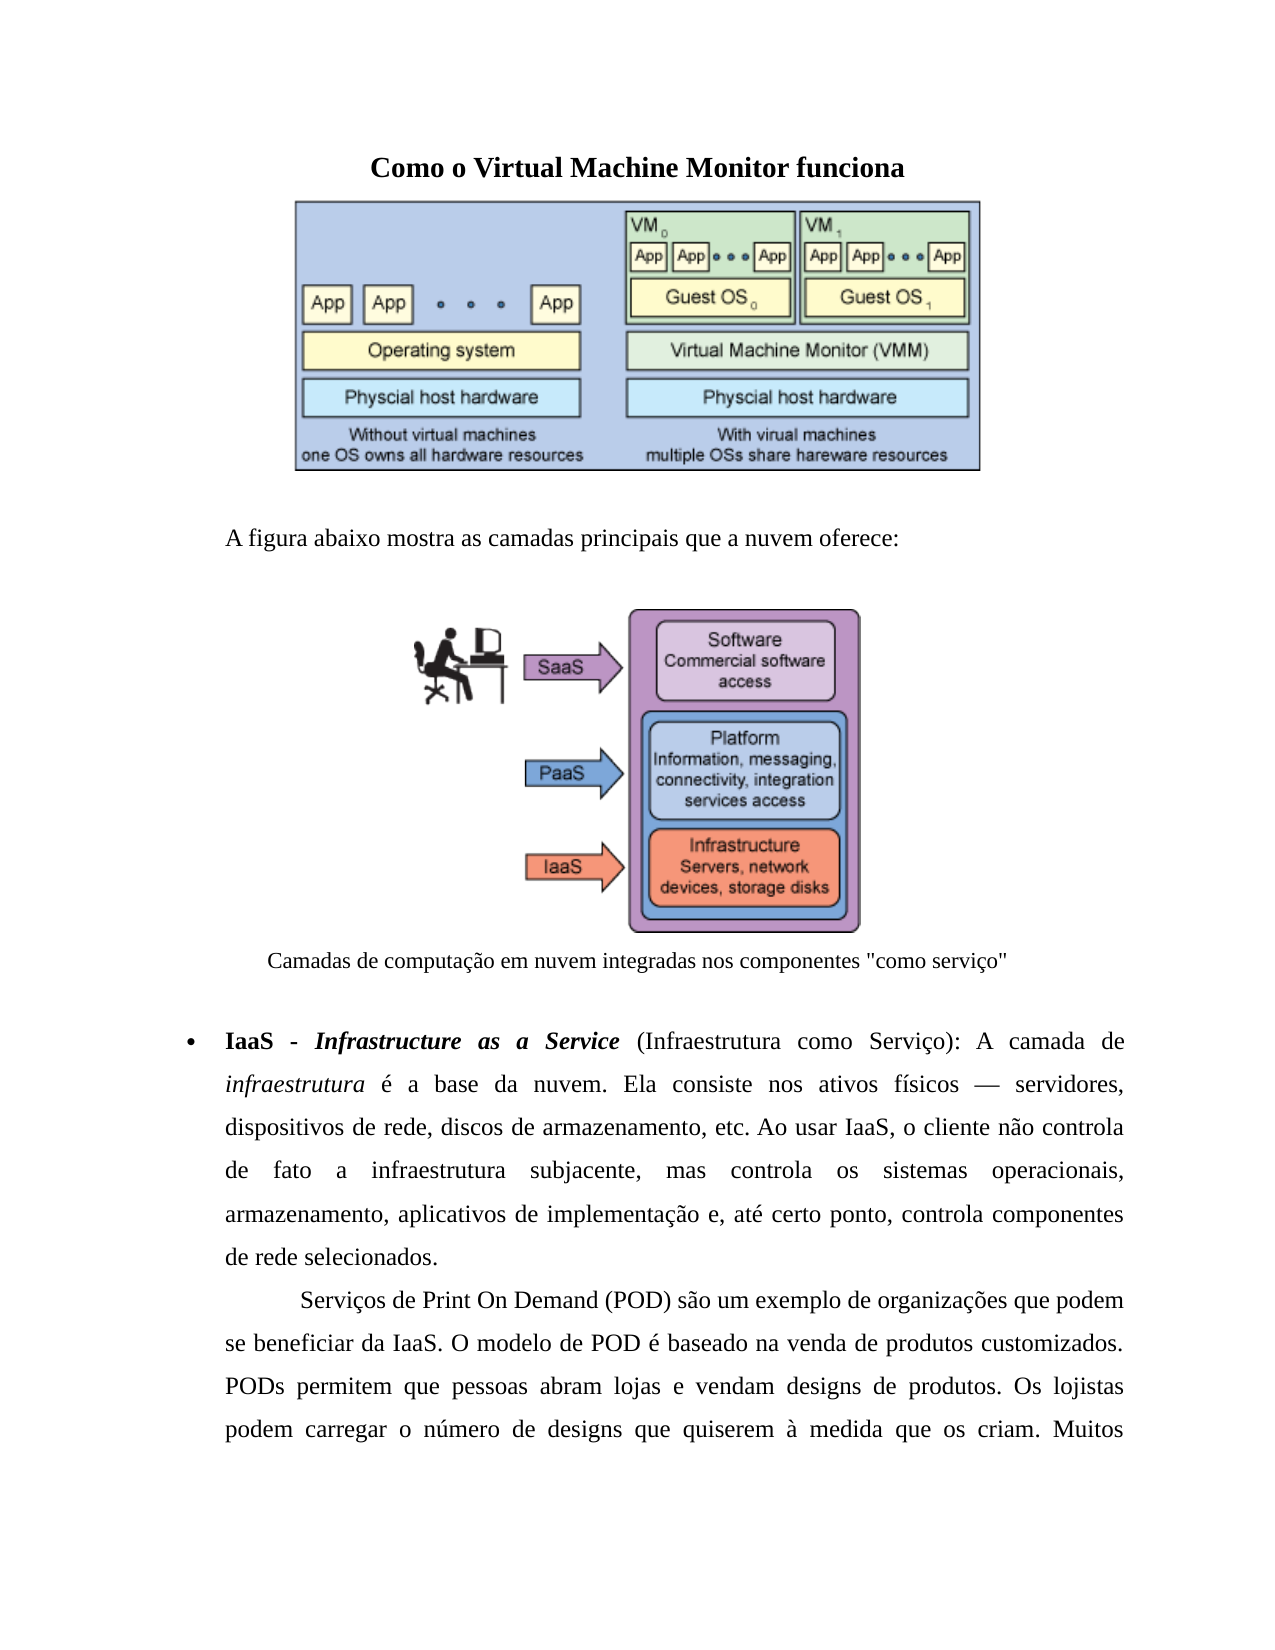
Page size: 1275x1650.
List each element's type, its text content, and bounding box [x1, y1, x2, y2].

text A figura abaixo mostra as camadas principais que a nuvem oferece: [150, 523, 1125, 552]
picture [414, 609, 861, 933]
text Serviços de Print On Demand (POD) são um exemplo de organizações que podem se beneficiar da IaaS. O modelo de POD é baseado na venda de produtos customizados. PODs permitem que pessoas abram lojas e vendam designs de produtos. Os lojistas podem carregar o número de designs que quiserem à medida que os criam. Muitos [225, 1285, 1125, 1443]
picture [294, 200, 981, 471]
subtitle Como o Virtual Machine Monitor funciona [150, 150, 1125, 183]
subtitle Camadas de computação em nuvem integradas nos componentes "como serviço" [150, 947, 1125, 974]
list IaaS - Infrastructure as a Service (Infraestrutura como Serviço): A camada de infraestrutura é a base da nuvem. Ela consiste nos ativos físicos — servidores, dispositivos de rede, discos de armazenamento, etc. Ao usar IaaS, o cliente não controla de fato a infraestrutura subjacente, mas controla os sistemas operacionais, armazenamento, aplicativos de implementação e, até certo ponto, controla componentes de rede selecionados. [187, 1026, 1125, 1271]
